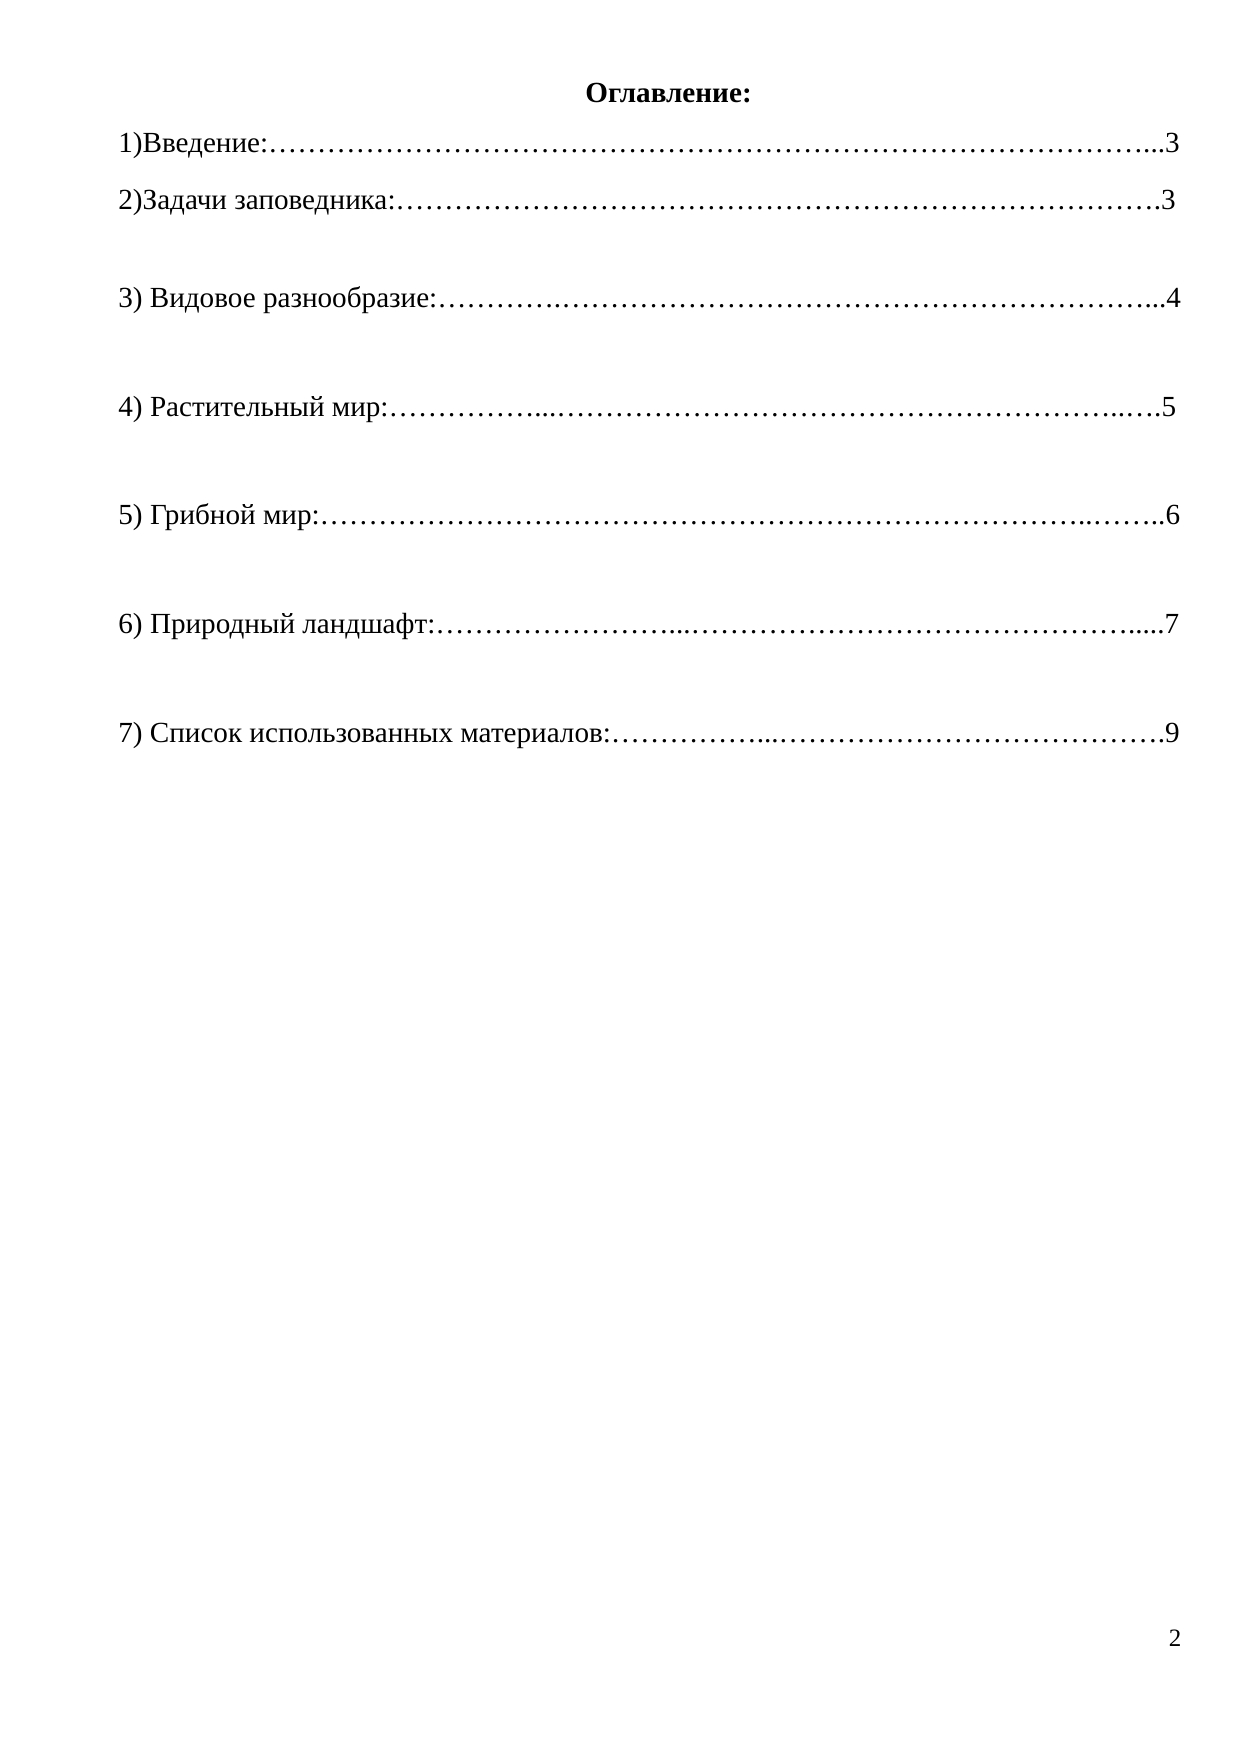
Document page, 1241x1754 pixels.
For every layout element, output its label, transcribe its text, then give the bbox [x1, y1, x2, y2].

text 3) Видовое разнообразие:………….……………………………………………………...4 [118, 280, 1181, 314]
text Оглавление: [156, 75, 1181, 108]
text 5) Грибной мир:……………………………………………………………………..……..6 [118, 497, 1181, 531]
text 4) Растительный мир:……………...…………………………………………………..….5 [118, 389, 1181, 422]
text 2)Задачи заповедника:…………………………………………………………………….3 [118, 182, 1181, 215]
text 7) Список использованных материалов:……………...………………………………….9 [118, 715, 1181, 748]
text 1)Введение:………………………………………………………………………………...3 [118, 125, 1181, 159]
text 6) Природный ландшафт:……………………...……………………………………….....7 [118, 606, 1181, 639]
